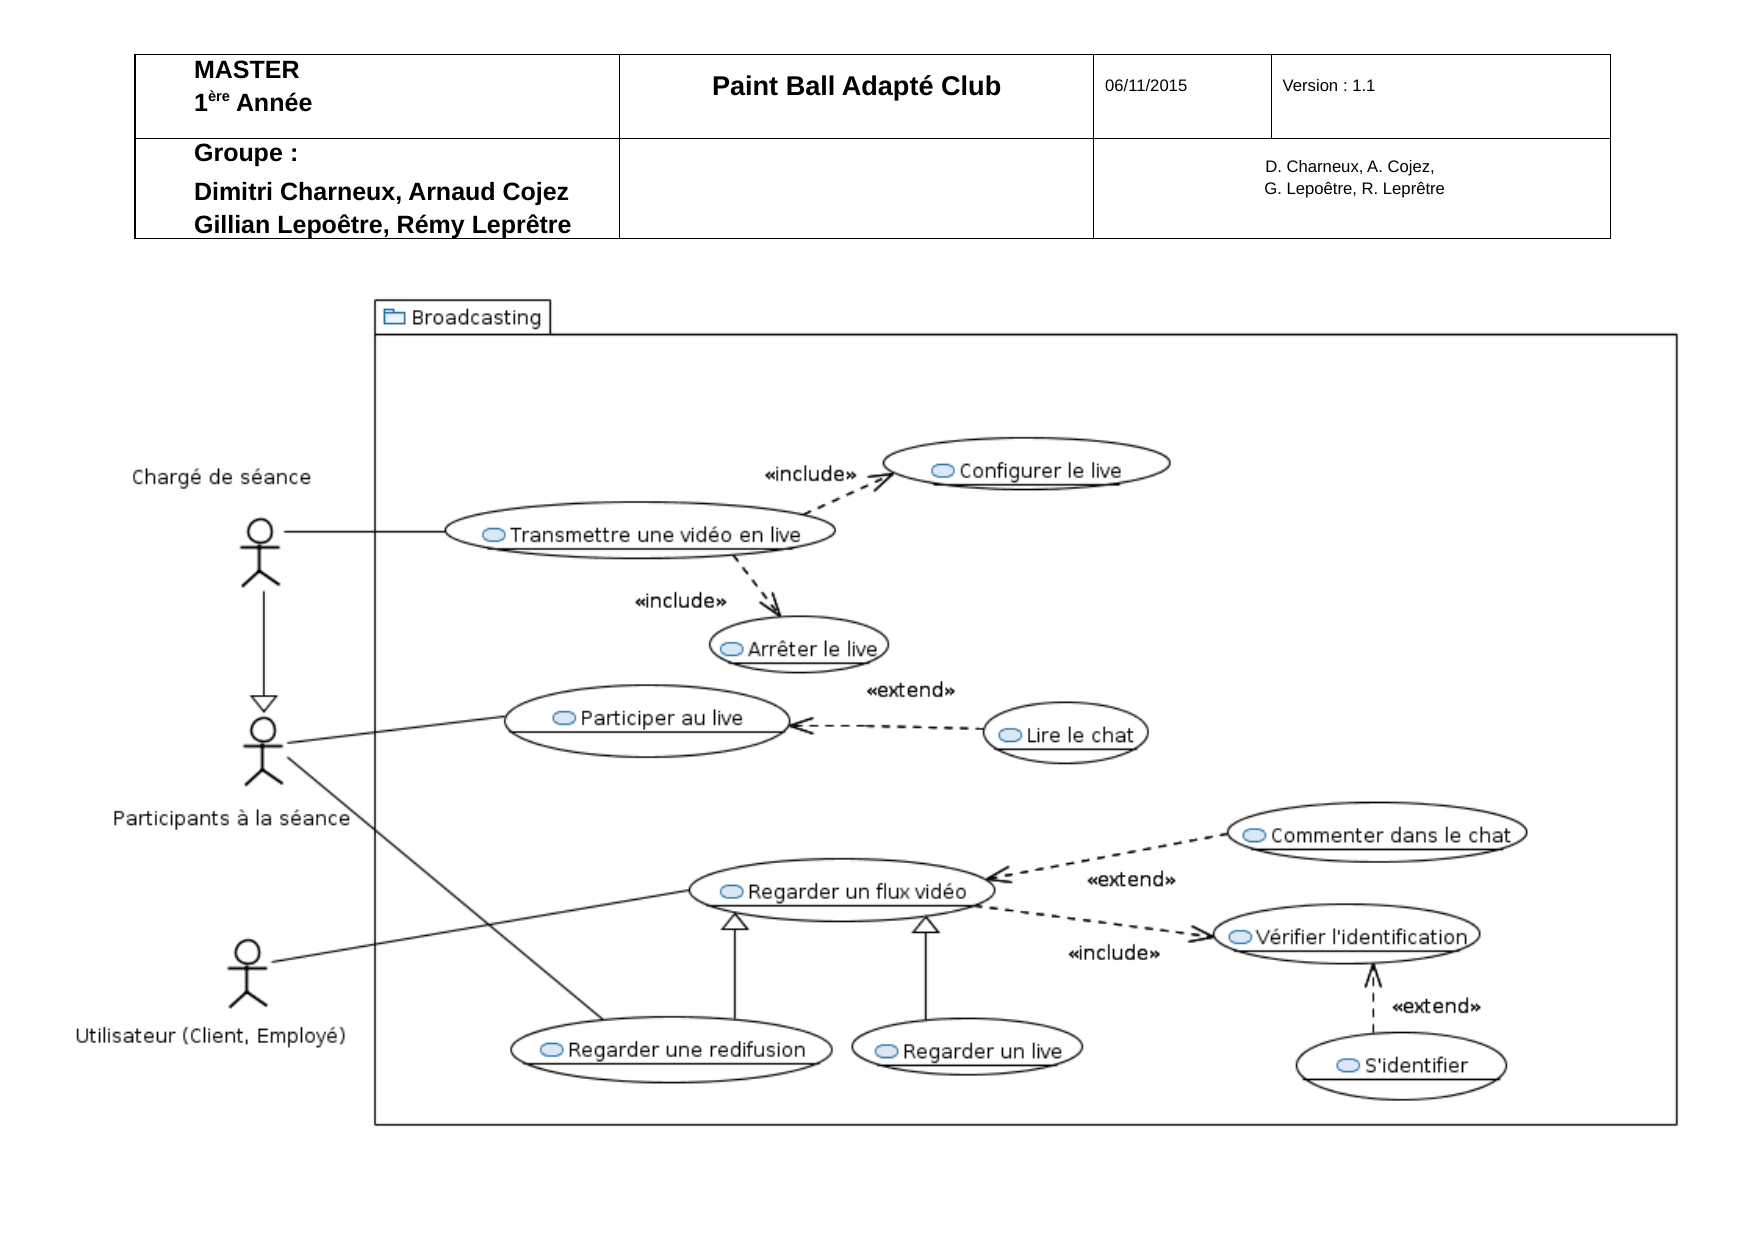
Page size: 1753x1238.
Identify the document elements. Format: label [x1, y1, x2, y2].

picture [60, 284, 1692, 1140]
